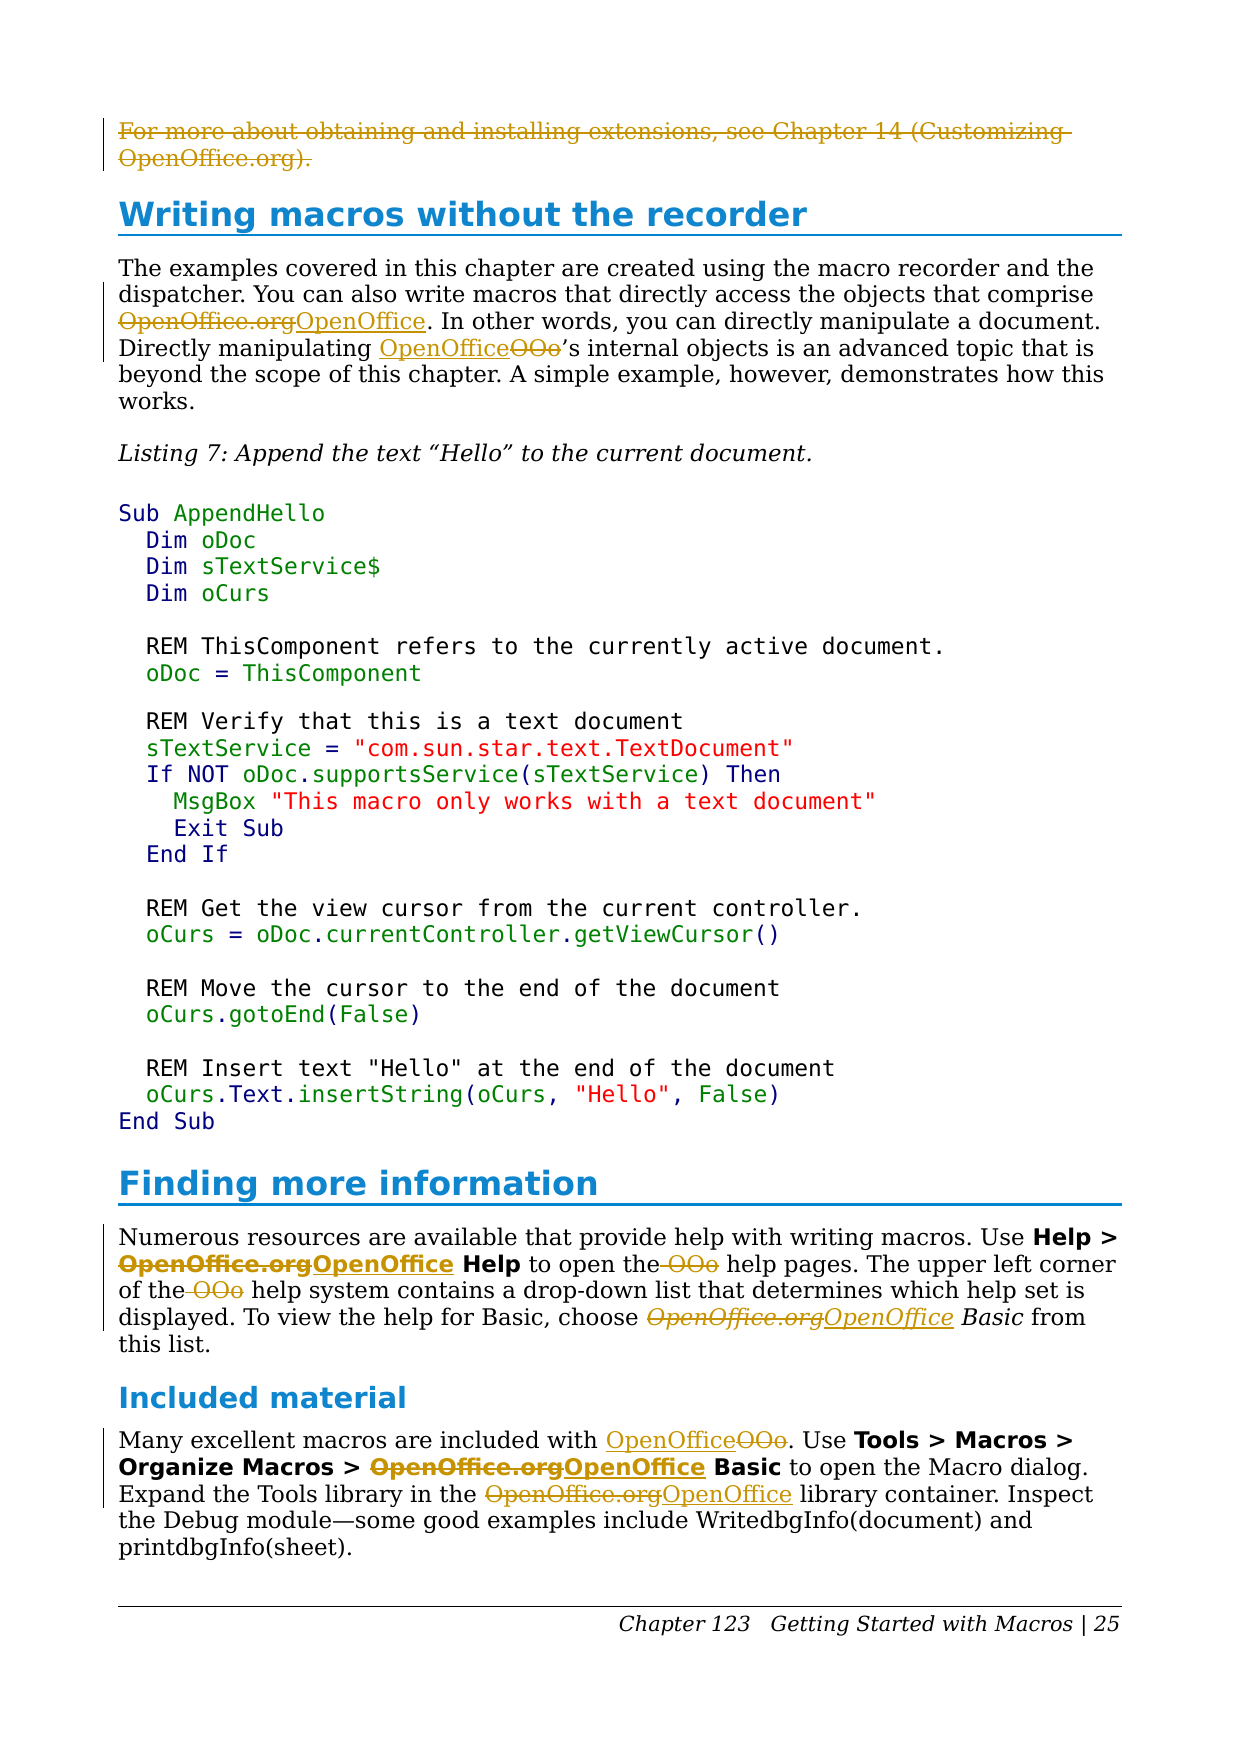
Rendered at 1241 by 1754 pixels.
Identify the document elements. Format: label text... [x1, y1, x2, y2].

text oCurs.Text.insertString(oCurs, "Hello", False) [118, 1081, 1122, 1108]
text REM Verify that this is a text document [118, 708, 1122, 735]
subtitle Finding more information [118, 1164, 1122, 1203]
text REM Insert text "Hello" at the end of the document [118, 1055, 1122, 1081]
text If NOT oDoc.supportsService(sTextService) Then [118, 761, 1122, 788]
text REM ThisComponent refers to the currently active document. [118, 633, 1122, 660]
text Dim oCurs [118, 580, 1122, 607]
subtitle Writing macros without the recorder [118, 195, 1122, 234]
text Sub AppendHello [118, 500, 1122, 527]
text oCurs.gotoEnd(False) [118, 1001, 1122, 1028]
text Numerous resources are available that provide help with writing macros. Use Help > OpenOffice Help to open the help pages. The upper left corner of the help system contains a drop-down list that determines which help set is displayed. To view the help for Basic, choose OpenOffice Basic from this list. [118, 1224, 1122, 1358]
text Listing 7: Append the text “Hello” to the current document. [118, 440, 1122, 466]
text Dim oDoc [118, 527, 1122, 553]
text oDoc = ThisComponent [118, 660, 1122, 687]
text REM Get the view cursor from the current controller. [118, 895, 1122, 921]
text sTextService = "com.sun.star.text.TextDocument" [118, 735, 1122, 761]
text Dim sTextService$ [118, 553, 1122, 580]
subtitle Included material [118, 1381, 1122, 1415]
text Exit Sub [118, 815, 1122, 841]
text End Sub [118, 1108, 1122, 1135]
text oCurs = oDoc.currentController.getViewCursor() [118, 921, 1122, 948]
text Directly manipulating OpenOffice’s internal objects is an advanced topic that is beyond the scope of this chapter. A simple example, however, demonstrates how this works. [118, 335, 1122, 415]
text The examples covered in this chapter are created using the macro recorder and the dispatcher. You can also write macros that directly access the objects that comprise OpenOffice. In other words, you can directly manipulate a document. [118, 255, 1122, 335]
text Many excellent macros are included with OpenOffice. Use Tools > Macros > Organize Macros > OpenOffice Basic to open the Macro dialog. Expand the Tools library in the OpenOffice library container. Inspect the Debug module—some good examples include WritedbgInfo(document) and printdbgInfo(sheet). [118, 1428, 1122, 1561]
text REM Move the cursor to the end of the document [118, 975, 1122, 1001]
text MsgBox "This macro only works with a text document" [118, 788, 1122, 815]
text End If [118, 841, 1122, 868]
